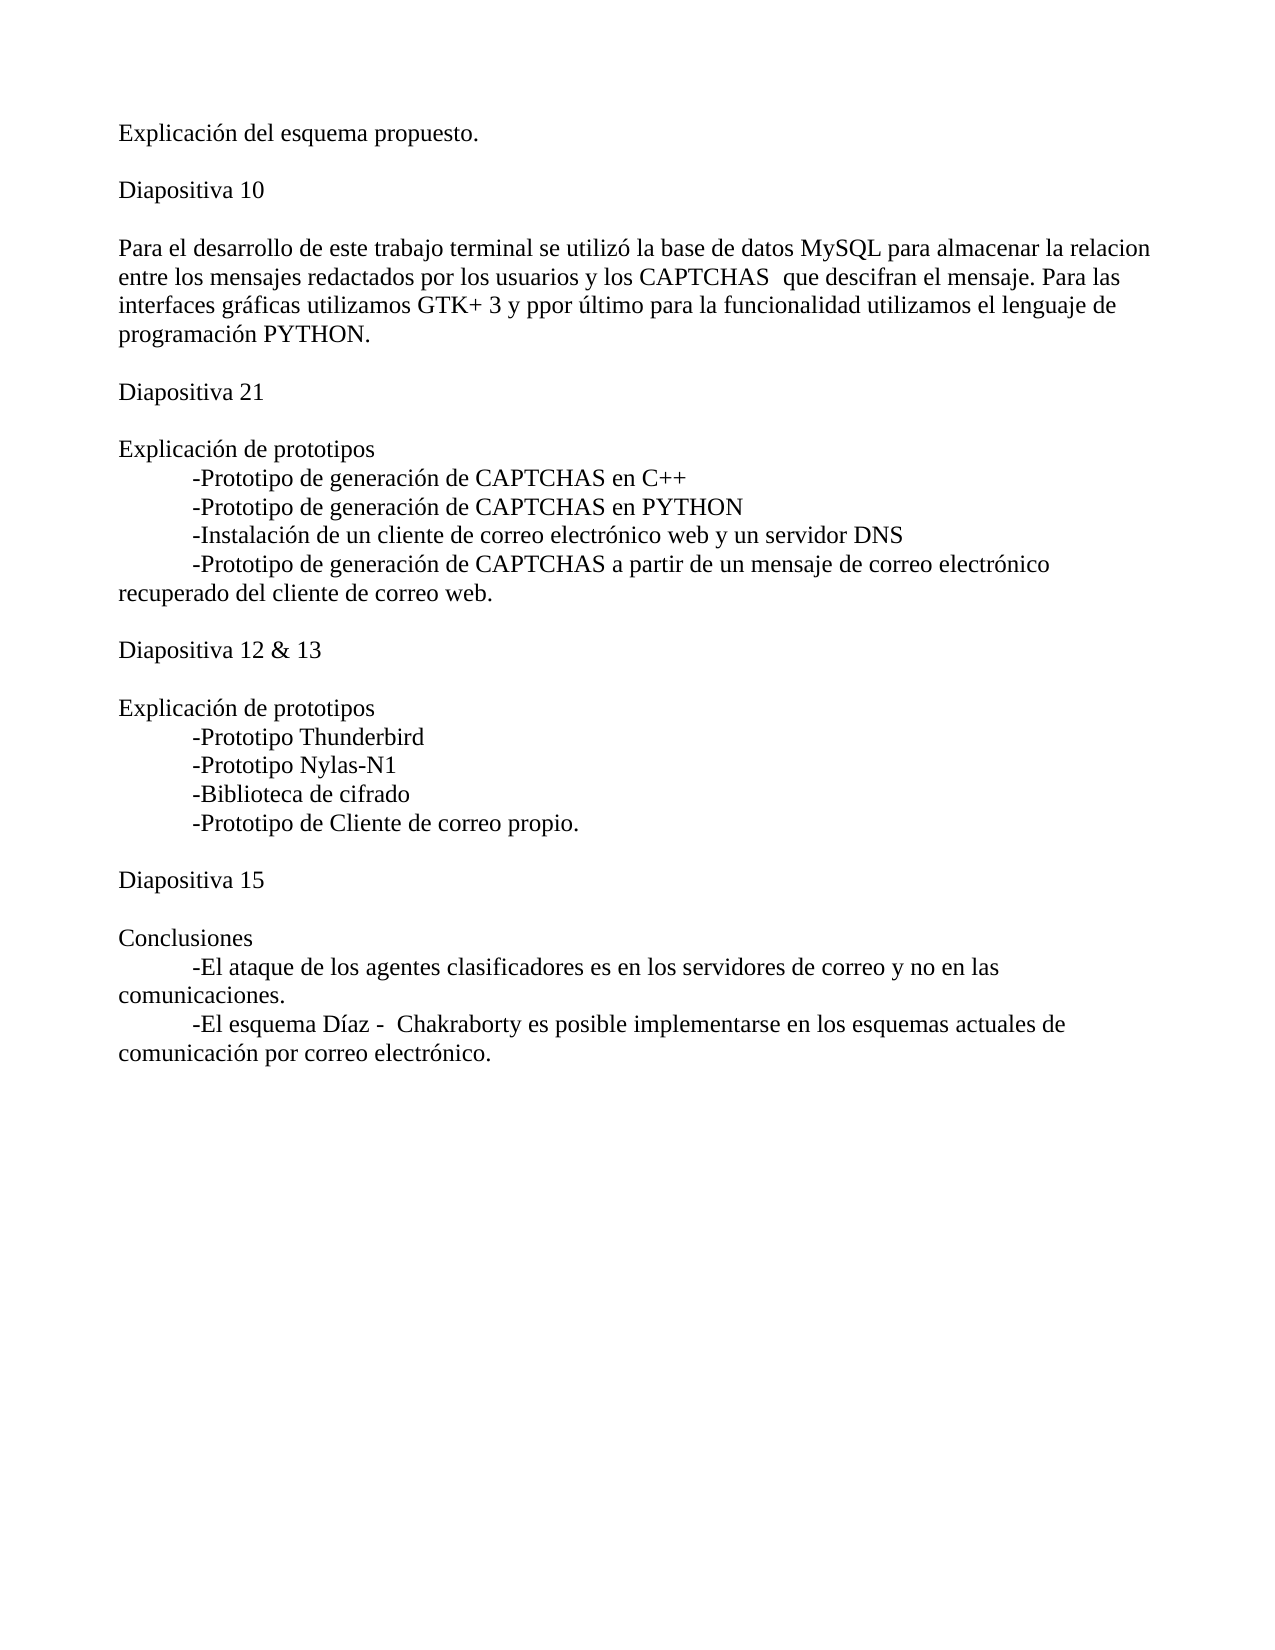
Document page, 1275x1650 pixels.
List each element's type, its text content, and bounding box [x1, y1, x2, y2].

text -Instalación de un cliente de correo electrónico web y un servidor DNS [118, 521, 1157, 549]
text Explicación de prototipos [118, 434, 1157, 463]
text -Prototipo de generación de CAPTCHAS a partir de un mensaje de correo electrónico recuperado del cliente de correo web. [118, 549, 1157, 607]
text Diapositiva 10 [118, 176, 1157, 204]
text -Biblioteca de cifrado [118, 779, 1157, 808]
text Diapositiva 15 [118, 866, 1157, 894]
text Diapositiva 21 [118, 377, 1157, 406]
text Conclusiones [118, 923, 1157, 952]
text -El ataque de los agentes clasificadores es en los servidores de correo y no en las comunicaciones. [118, 952, 1157, 1009]
text Diapositiva 12 & 13 [118, 636, 1157, 664]
text Explicación de prototipos [118, 693, 1157, 722]
text Explicación del esquema propuesto. [118, 118, 1157, 147]
text -Prototipo de generación de CAPTCHAS en PYTHON [118, 492, 1157, 521]
text -Prototipo Nylas-N1 [118, 751, 1157, 779]
text -Prototipo de generación de CAPTCHAS en C++ [118, 463, 1157, 492]
text Para el desarrollo de este trabajo terminal se utilizó la base de datos MySQL para almacenar la relacion entre los mensajes redactados por los usuarios y los CAPTCHAS que descifran el mensaje. Para las interfaces gráficas utilizamos GTK+ 3 y ppor último para la funcionalidad utilizamos el lenguaje de programación PYTHON. [118, 233, 1157, 348]
text -Prototipo de Cliente de correo propio. [118, 808, 1157, 837]
text -Prototipo Thunderbird [118, 722, 1157, 751]
text -El esquema Díaz - Chakraborty es posible implementarse en los esquemas actuales de comunicación por correo electrónico. [118, 1009, 1157, 1067]
